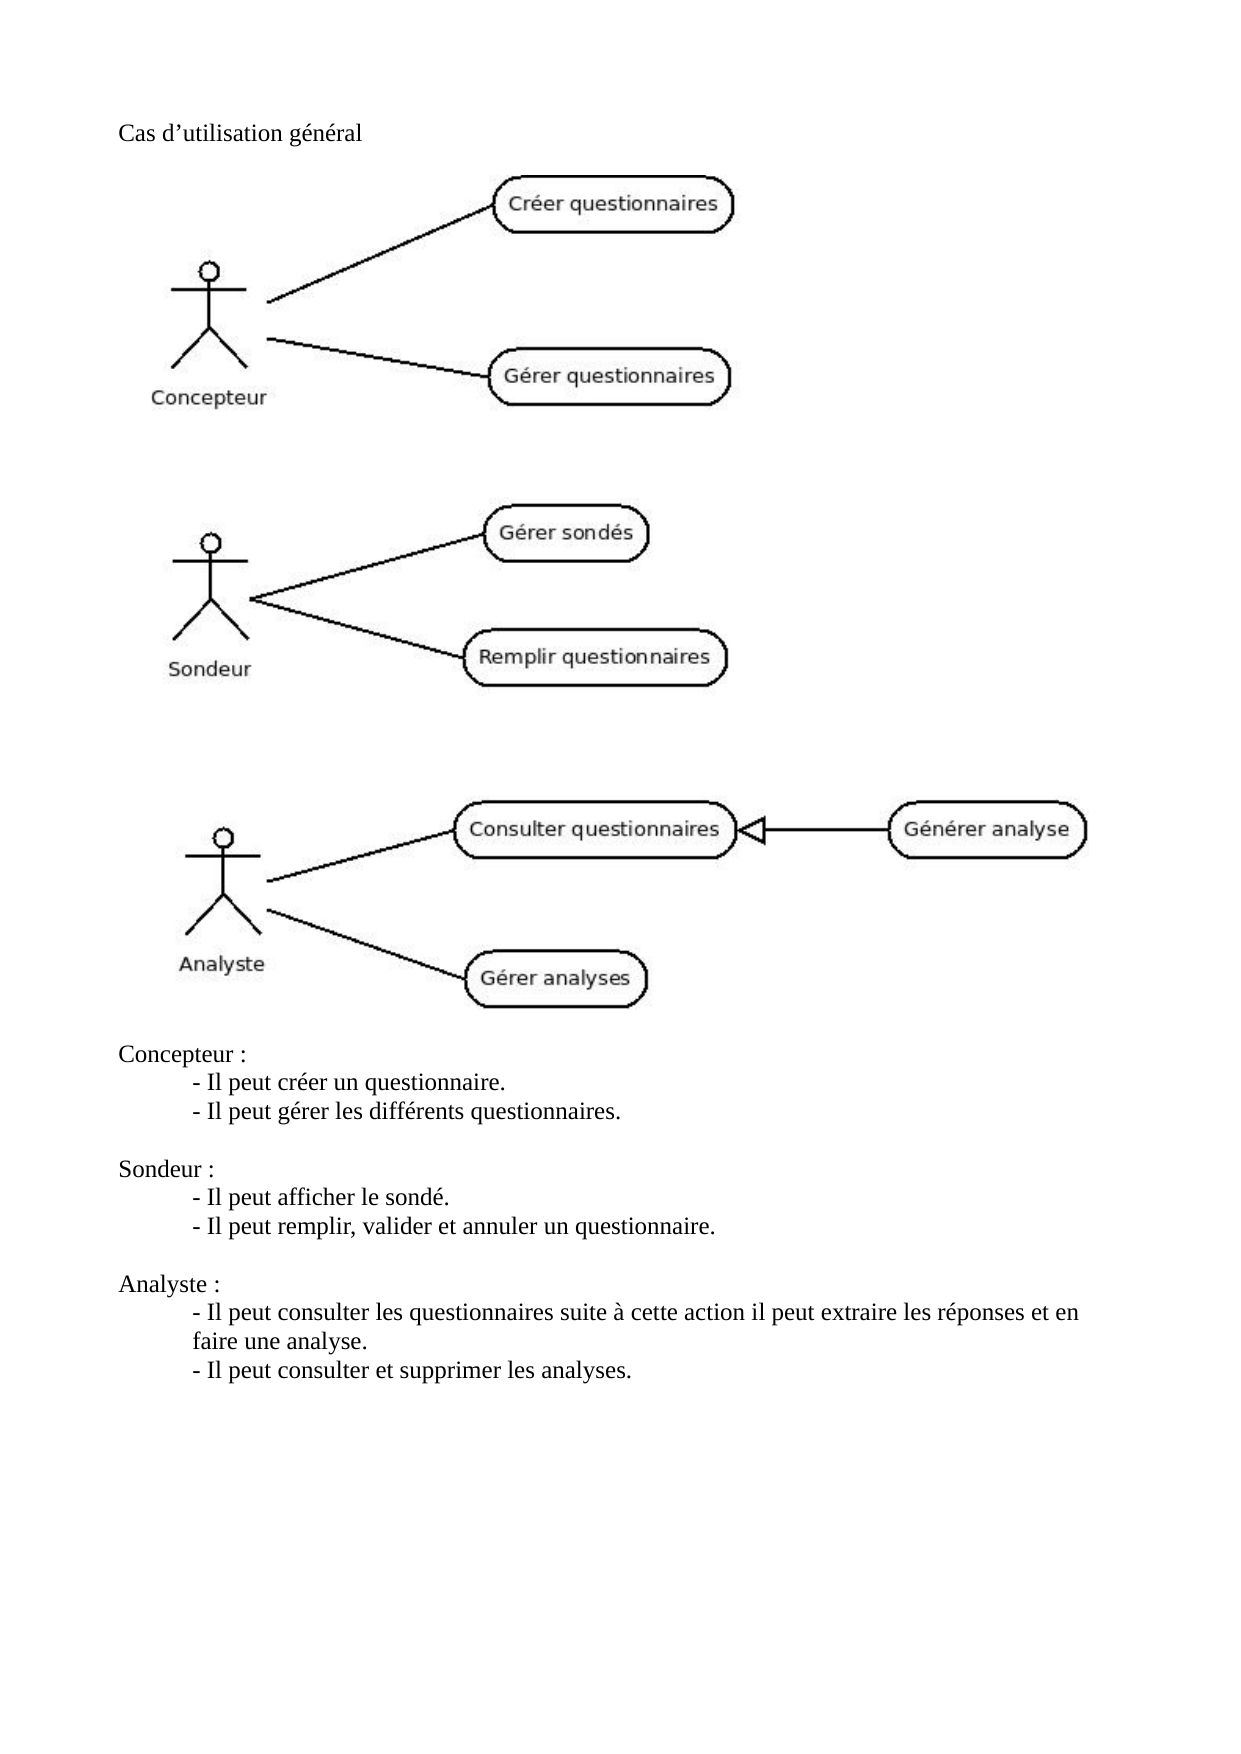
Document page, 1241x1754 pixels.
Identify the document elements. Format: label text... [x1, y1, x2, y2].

text Concepteur : [118, 1039, 1122, 1067]
text - Il peut remplir, valider et annuler un questionnaire. [118, 1211, 1122, 1240]
text Analyste : [118, 1269, 1122, 1297]
text - Il peut consulter les questionnaires suite à cette action il peut extraire les réponses et en faire une analyse. [118, 1297, 1122, 1355]
text Cas d’utilisation général [118, 118, 1122, 147]
text - Il peut créer un questionnaire. [118, 1067, 1122, 1096]
text - Il peut consulter et supprimer les analyses. [118, 1355, 1122, 1384]
text - Il peut afficher le sondé. [118, 1182, 1122, 1211]
text Sondeur : [118, 1154, 1122, 1182]
picture [151, 175, 1089, 1010]
text - Il peut gérer les différents questionnaires. [118, 1096, 1122, 1125]
